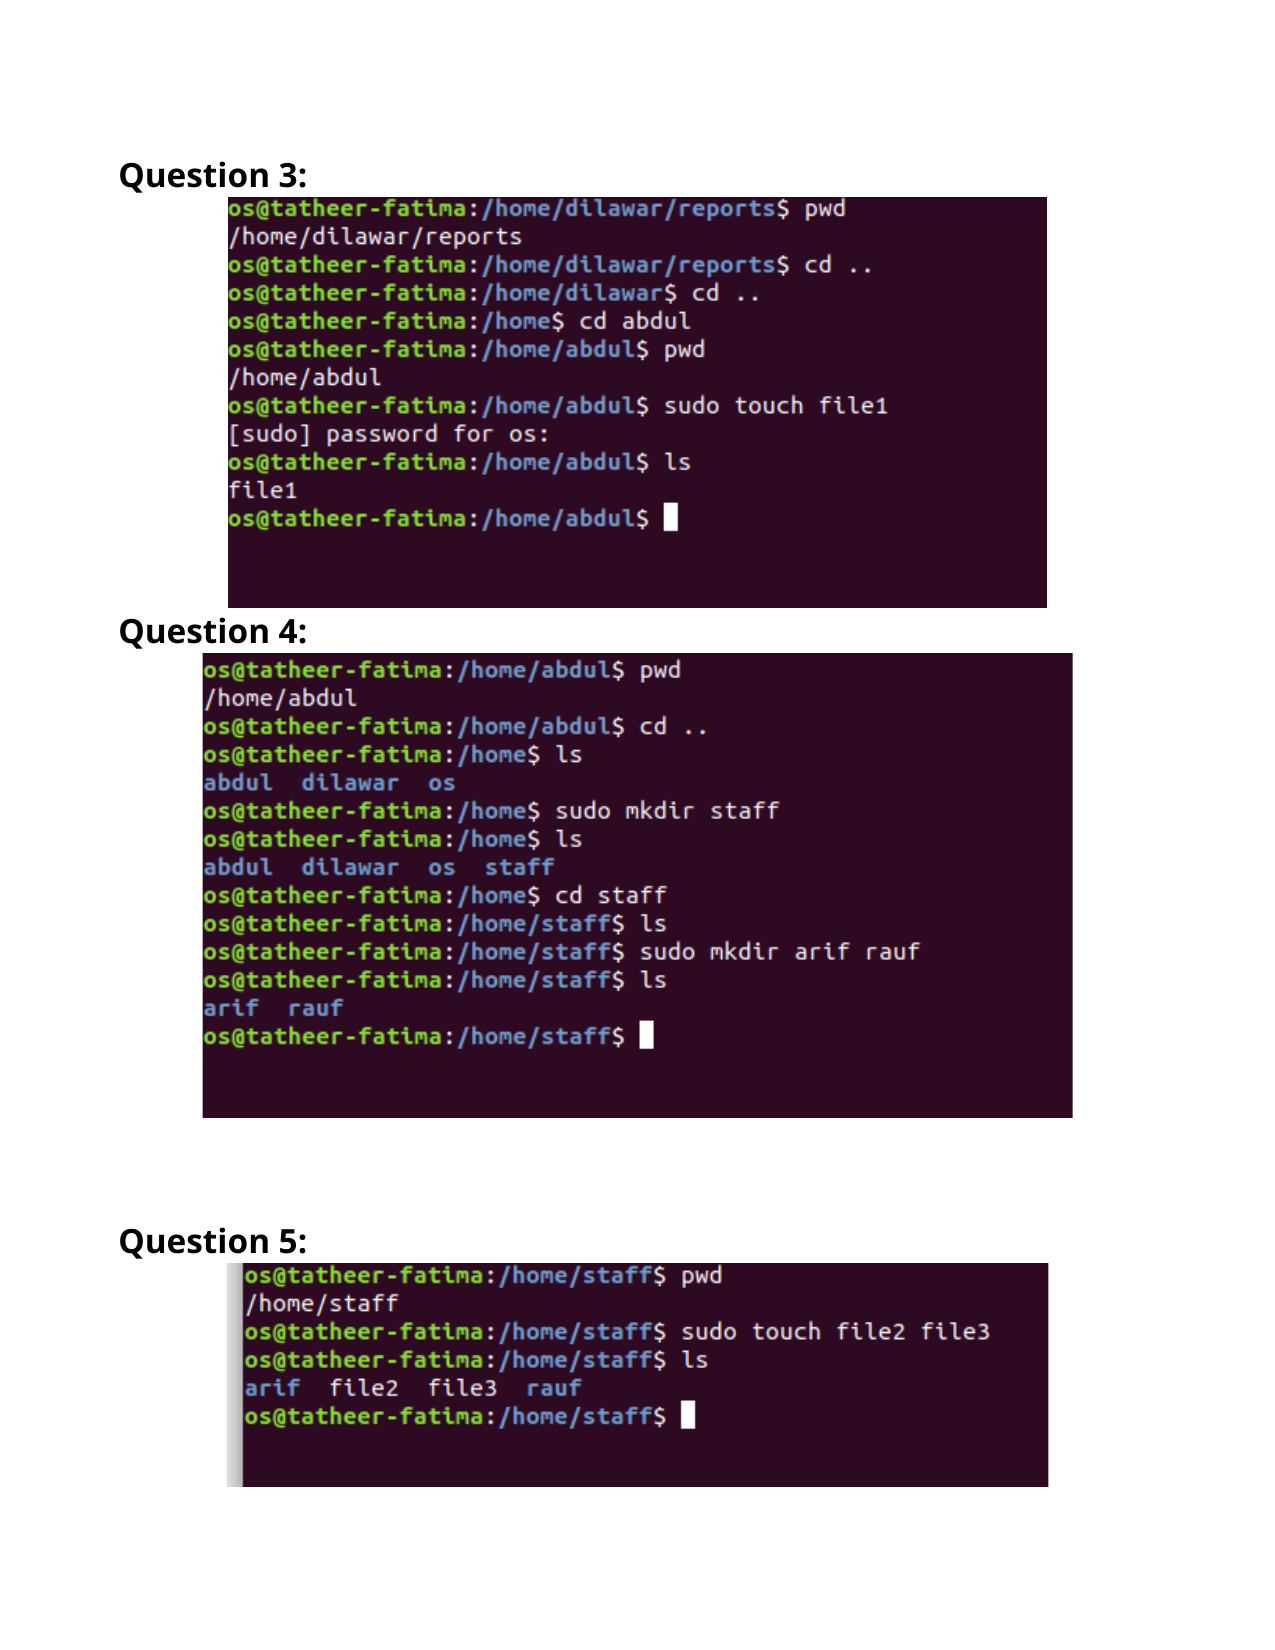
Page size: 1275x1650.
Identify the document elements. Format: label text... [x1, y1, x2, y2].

list Question 5: [118, 1218, 1157, 1263]
list Question 3: [118, 152, 1157, 197]
picture [226, 1263, 1049, 1487]
picture [202, 653, 1073, 1118]
list Question 4: [118, 197, 1157, 653]
picture [228, 197, 1047, 608]
